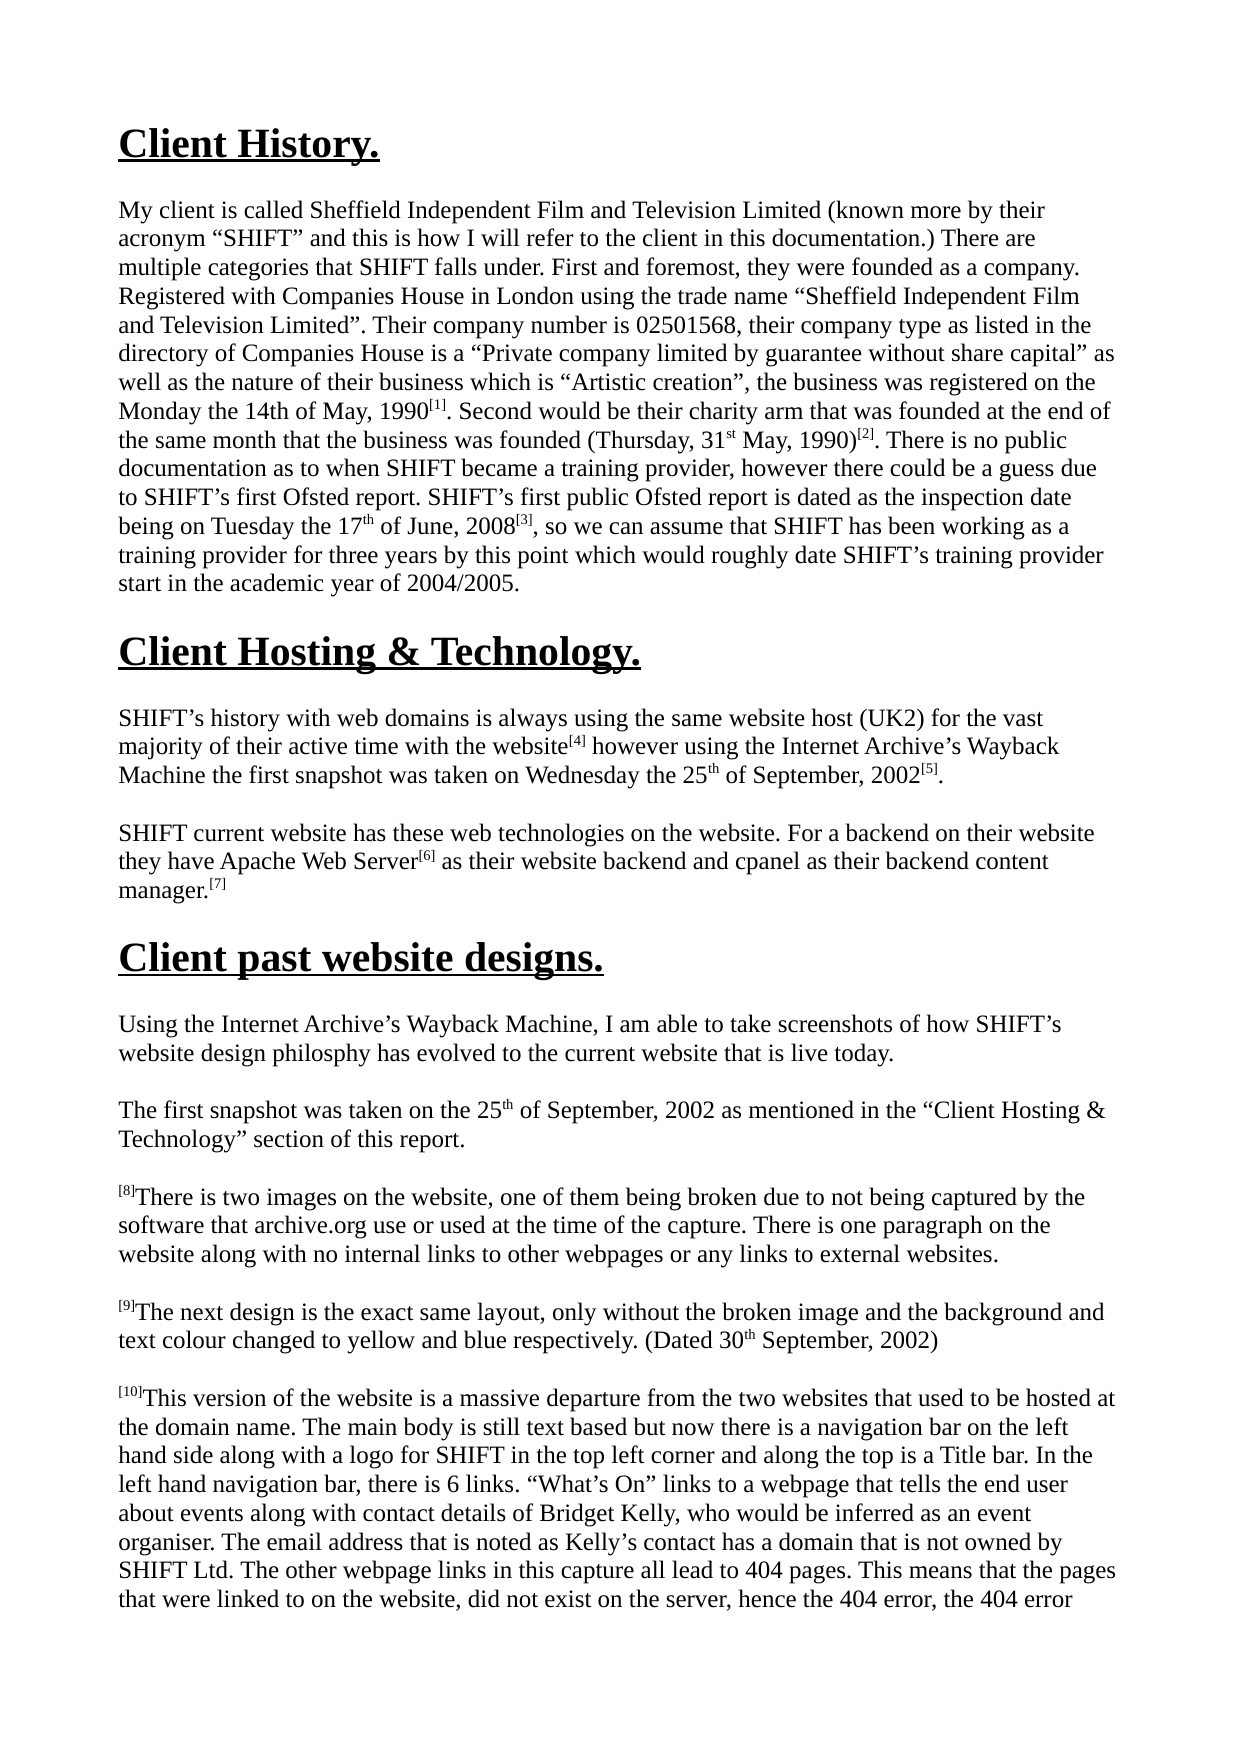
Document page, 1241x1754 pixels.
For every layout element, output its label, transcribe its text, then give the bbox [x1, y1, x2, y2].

text SHIFT’s history with web domains is always using the same website host (UK2) for the vast majority of their active time with the website[4] however using the Internet Archive’s Wayback Machine the first snapshot was taken on Wednesday the 25th of September, 2002[5]. [118, 703, 1122, 789]
text Client History. [118, 118, 1122, 166]
text [10]This version of the website is a massive departure from the two websites that used to be hosted at the domain name. The main body is still text based but now there is a navigation bar on the left hand side along with a logo for SHIFT in the top left corner and along the top is a Title bar. In the left hand navigation bar, there is 6 links. “What’s On” links to a webpage that tells the end user about events along with contact details of Bridget Kelly, who would be inferred as an event organiser. The email address that is noted as Kelly’s contact has a domain that is not owned by SHIFT Ltd. The other webpage links in this capture all lead to 404 pages. This means that the pages that were linked to on the website, did not exist on the server, hence the 404 error, the 404 error [118, 1383, 1122, 1613]
text [8]There is two images on the website, one of them being broken due to not being captured by the software that archive.org use or used at the time of the capture. There is one paragraph on the website along with no internal links to other webpages or any links to external websites. [118, 1182, 1122, 1268]
text Using the Internet Archive’s Wayback Machine, I am able to take screenshots of how SHIFT’s website design philosphy has evolved to the current website that is live today. [118, 1009, 1122, 1067]
text Client Hosting & Technology. [118, 626, 1122, 674]
text Client past website designs. [118, 933, 1122, 981]
text SHIFT current website has these web technologies on the website. For a backend on their website they have Apache Web Server[6] as their website backend and cpanel as their backend content manager.[7] [118, 818, 1122, 904]
text My client is called Sheffield Independent Film and Television Limited (known more by their acronym “SHIFT” and this is how I will refer to the client in this documentation.) There are multiple categories that SHIFT falls under. First and foremost, they were founded as a company. Registered with Companies House in London using the trade name “Sheffield Independent Film and Television Limited”. Their company number is 02501568, their company type as listed in the directory of Companies House is a “Private company limited by guarantee without share capital” as well as the nature of their business which is “Artistic creation”, the business was registered on the Monday the 14th of May, 1990[1]. Second would be their charity arm that was founded at the end of the same month that the business was founded (Thursday, 31st May, 1990)[2]. There is no public documentation as to when SHIFT became a training provider, however there could be a guess due to SHIFT’s first Ofsted report. SHIFT’s first public Ofsted report is dated as the inspection date being on Tuesday the 17th of June, 2008[3], so we can assume that SHIFT has been working as a training provider for three years by this point which would roughly date SHIFT’s training provider start in the academic year of 2004/2005. [118, 195, 1122, 597]
text The first snapshot was taken on the 25th of September, 2002 as mentioned in the “Client Hosting & Technology” section of this report. [118, 1096, 1122, 1153]
text [9]The next design is the exact same layout, only without the broken image and the background and text colour changed to yellow and blue respectively. (Dated 30th September, 2002) [118, 1297, 1122, 1354]
